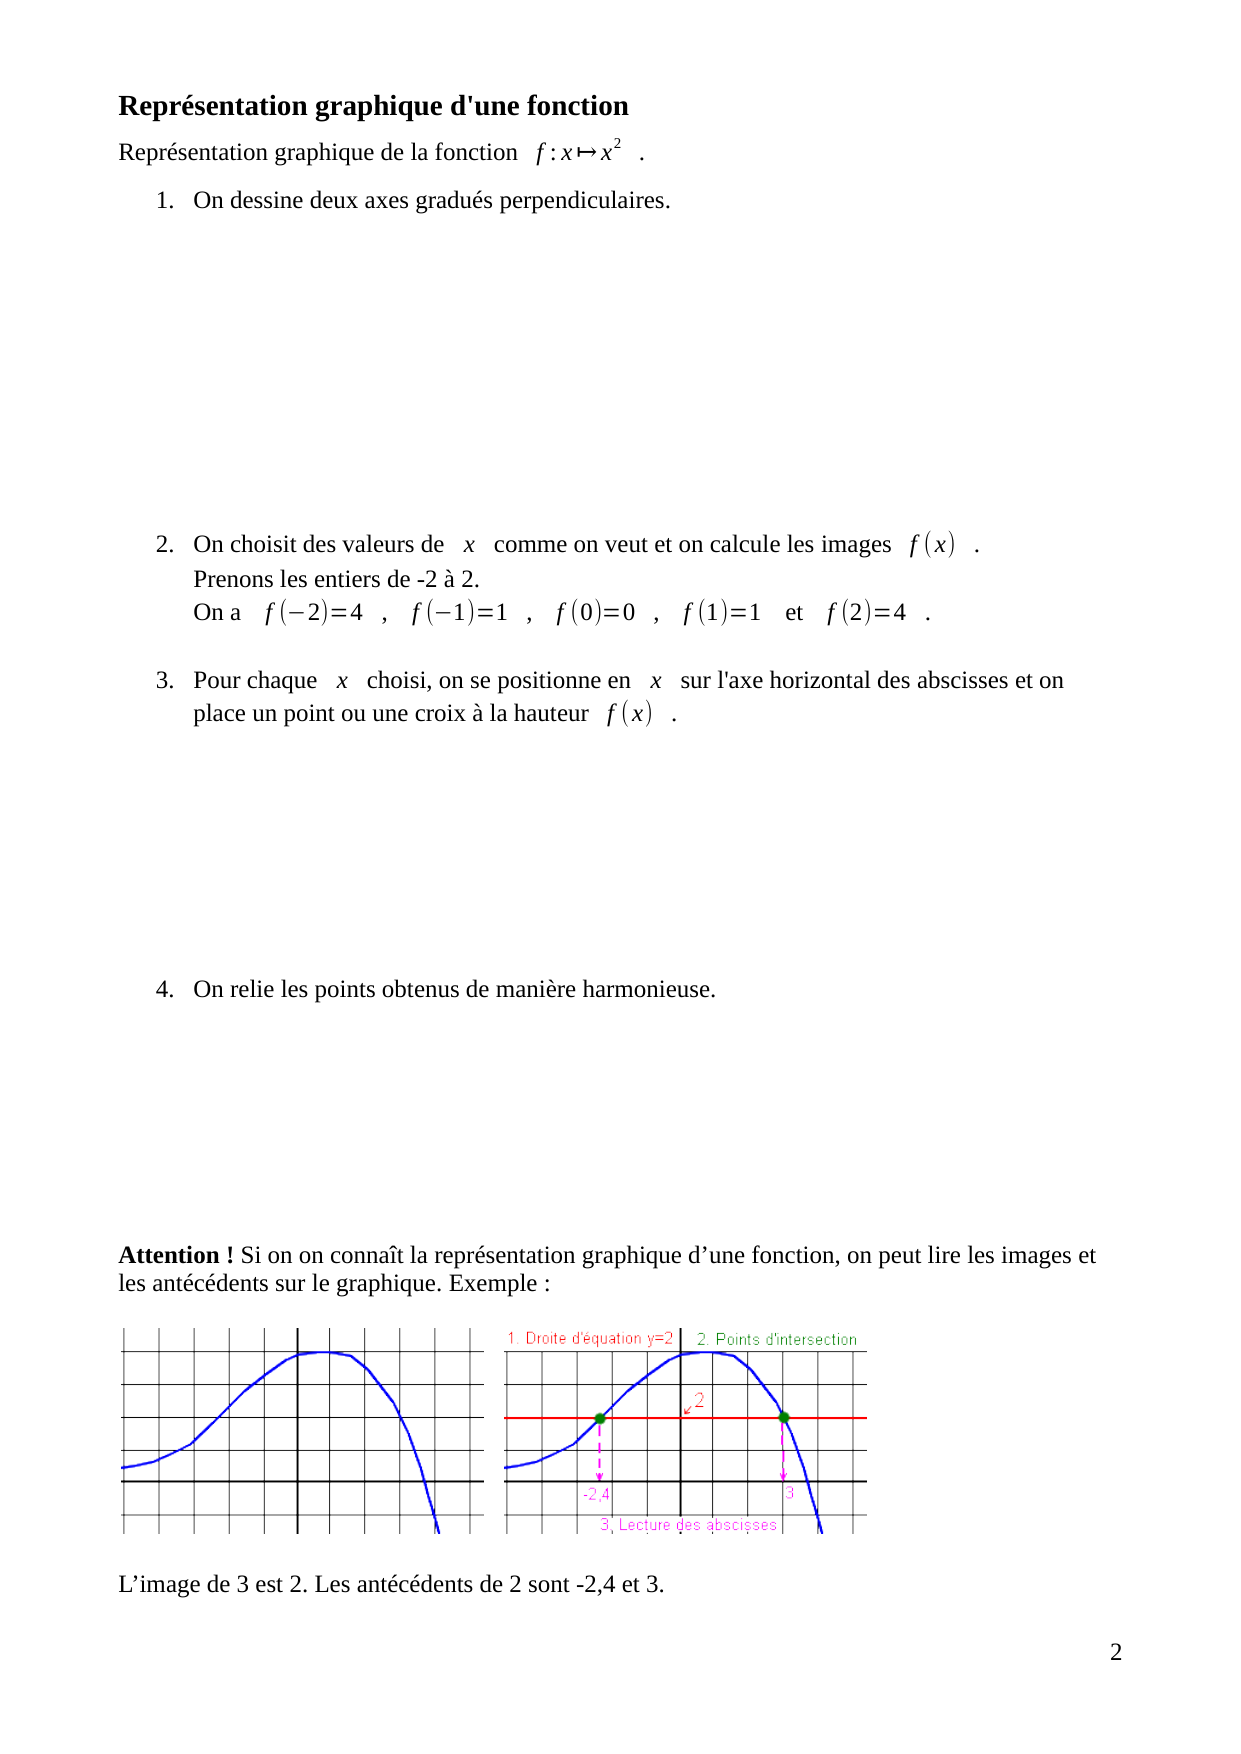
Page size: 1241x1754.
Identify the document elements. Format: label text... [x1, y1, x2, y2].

table_header [118, 1326, 491, 1536]
table_header [501, 1326, 876, 1536]
list On a , , , et . [156, 597, 1122, 628]
list Pour chaquechoisi, on se positionne ensur l'axe horizontal des abscisses et on place un point ou une croix à la hauteur. [156, 665, 1122, 728]
list On choisit des valeurs decomme on veut et on calcule les images. [156, 529, 1122, 560]
list On dessine deux axes gradués perpendiculaires. [156, 185, 1122, 213]
list On relie les points obtenus de manière harmonieuse. [156, 974, 1122, 1002]
picture [121, 1328, 484, 1534]
subtitle Représentation graphique d'une fonction [118, 88, 1122, 122]
text L’image de 3 est 2. Les antécédents de 2 sont -2,4 et 3. [118, 1569, 1122, 1598]
list Prenons les entiers de -2 à 2. [156, 564, 1122, 593]
text Représentation graphique de la fonction. [118, 134, 1122, 166]
table_header [491, 1326, 501, 1536]
text Attention ! Si on on connaît la représentation graphique d’une fonction, on peut lire les images et les antécédents sur le graphique. Exemple : [118, 1240, 1122, 1297]
picture [504, 1328, 867, 1534]
